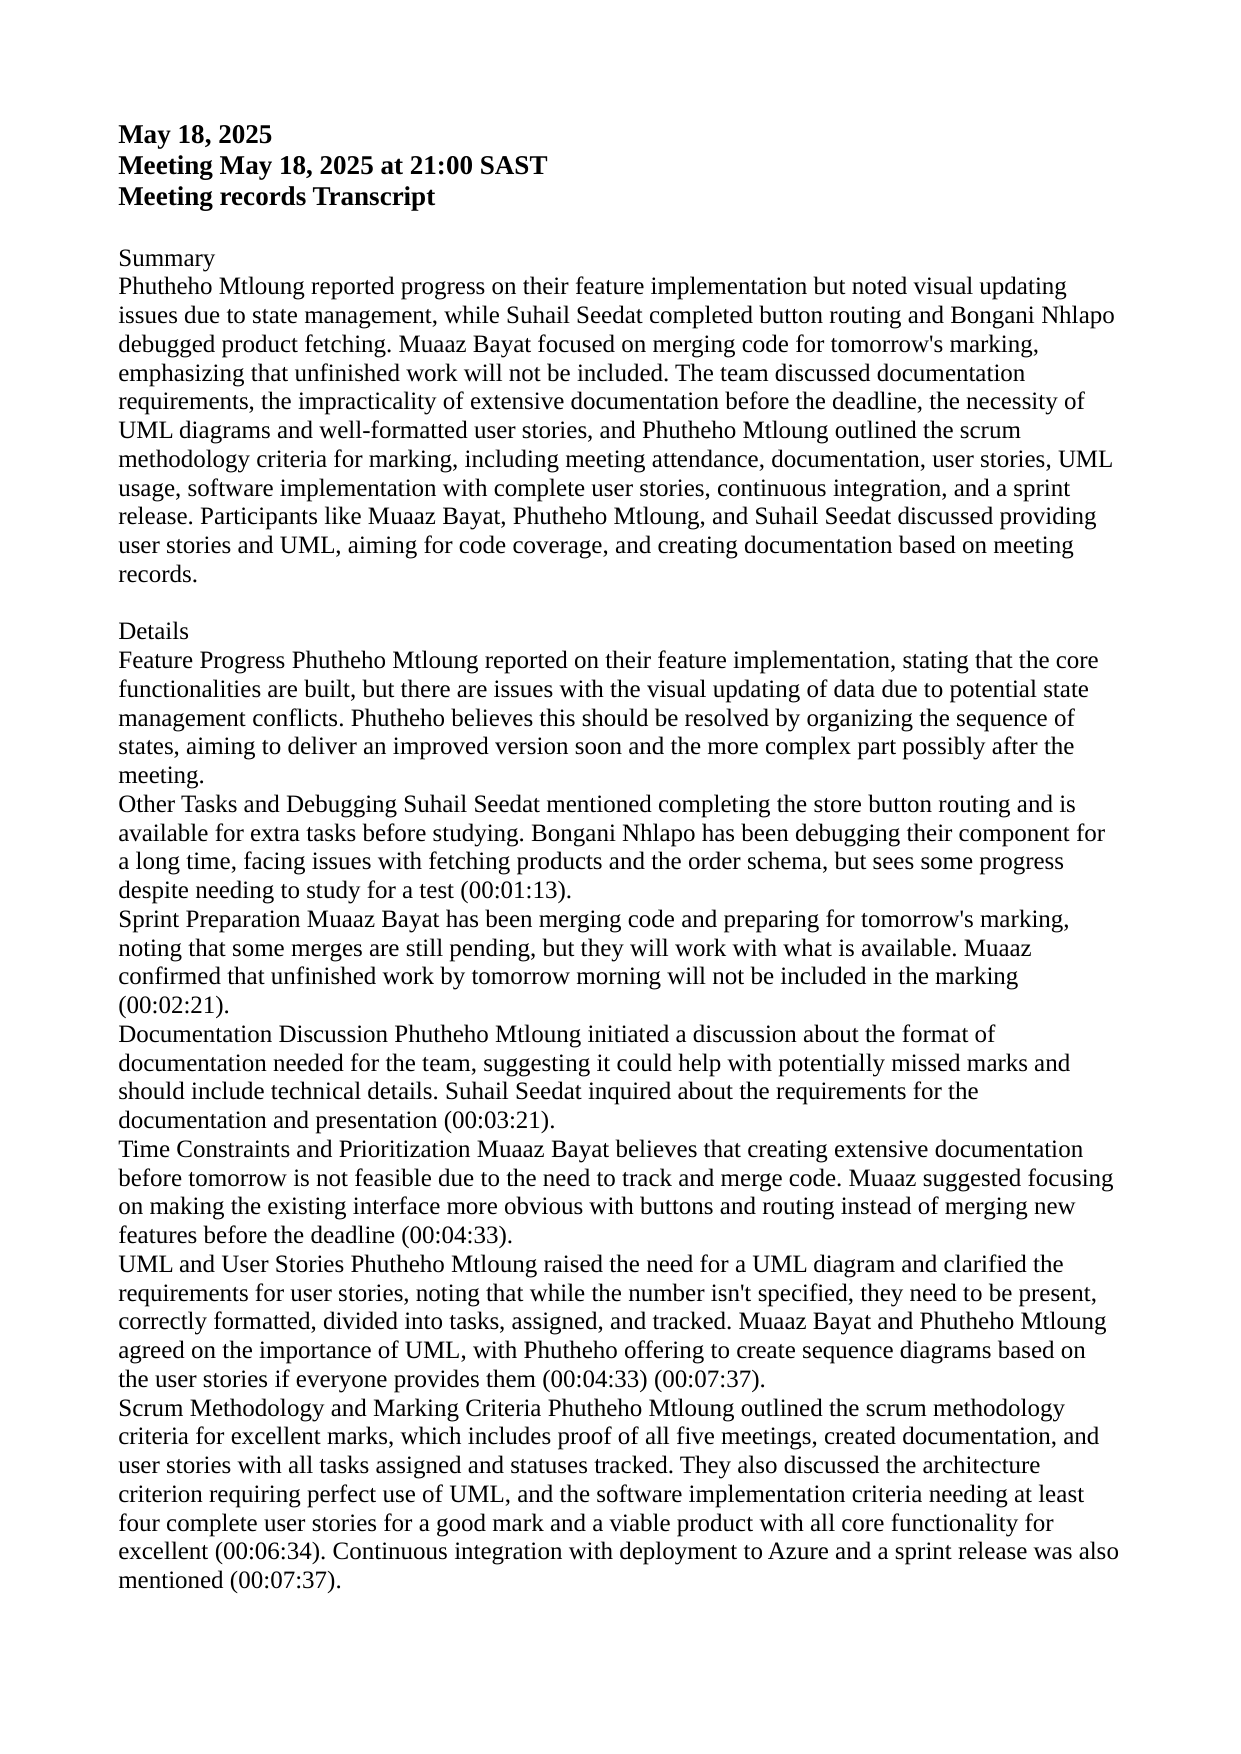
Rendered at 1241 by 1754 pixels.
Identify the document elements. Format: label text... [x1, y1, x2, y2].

text UML and User Stories Phutheho Mtloung raised the need for a UML diagram and clarified the requirements for user stories, noting that while the number isn't specified, they need to be present, correctly formatted, divided into tasks, assigned, and tracked. Muaaz Bayat and Phutheho Mtloung agreed on the importance of UML, with Phutheho offering to create sequence diagrams based on the user stories if everyone provides them (00:04:33) (00:07:37). [118, 1249, 1122, 1393]
text Time Constraints and Prioritization Muaaz Bayat believes that creating extensive documentation before tomorrow is not feasible due to the need to track and merge code. Muaaz suggested focusing on making the existing interface more obvious with buttons and routing instead of merging new features before the deadline (00:04:33). [118, 1134, 1122, 1249]
text Details [118, 616, 1122, 645]
text Documentation Discussion Phutheho Mtloung initiated a discussion about the format of documentation needed for the team, suggesting it could help with potentially missed marks and should include technical details. Suhail Seedat inquired about the requirements for the documentation and presentation (00:03:21). [118, 1019, 1122, 1134]
text Sprint Preparation Muaaz Bayat has been merging code and preparing for tomorrow's marking, noting that some merges are still pending, but they will work with what is available. Muaaz confirmed that unfinished work by tomorrow morning will not be included in the marking (00:02:21). [118, 904, 1122, 1019]
text Phutheho Mtloung reported progress on their feature implementation but noted visual updating issues due to state management, while Suhail Seedat completed button routing and Bongani Nhlapo debugged product fetching. Muaaz Bayat focused on merging code for tomorrow's marking, emphasizing that unfinished work will not be included. The team discussed documentation requirements, the impracticality of extensive documentation before the deadline, the necessity of UML diagrams and well-formatted user stories, and Phutheho Mtloung outlined the scrum methodology criteria for marking, including meeting attendance, documentation, user stories, UML usage, software implementation with complete user stories, continuous integration, and a sprint release. Participants like Muaaz Bayat, Phutheho Mtloung, and Suhail Seedat discussed providing user stories and UML, aiming for code coverage, and creating documentation based on meeting records. [118, 271, 1122, 588]
text May 18, 2025 [118, 118, 1122, 149]
text Meeting May 18, 2025 at 21:00 SAST [118, 149, 1122, 180]
text Summary [118, 243, 1122, 271]
text Scrum Methodology and Marking Criteria Phutheho Mtloung outlined the scrum methodology criteria for excellent marks, which includes proof of all five meetings, created documentation, and user stories with all tasks assigned and statuses tracked. They also discussed the architecture criterion requiring perfect use of UML, and the software implementation criteria needing at least four complete user stories for a good mark and a viable product with all core functionality for excellent (00:06:34). Continuous integration with deployment to Azure and a sprint release was also mentioned (00:07:37). [118, 1393, 1122, 1594]
text Meeting records Transcript [118, 180, 1122, 212]
text Feature Progress Phutheho Mtloung reported on their feature implementation, stating that the core functionalities are built, but there are issues with the visual updating of data due to potential state management conflicts. Phutheho believes this should be resolved by organizing the sequence of states, aiming to deliver an improved version soon and the more complex part possibly after the meeting. [118, 645, 1122, 789]
text Other Tasks and Debugging Suhail Seedat mentioned completing the store button routing and is available for extra tasks before studying. Bongani Nhlapo has been debugging their component for a long time, facing issues with fetching products and the order schema, but sees some progress despite needing to study for a test (00:01:13). [118, 789, 1122, 904]
